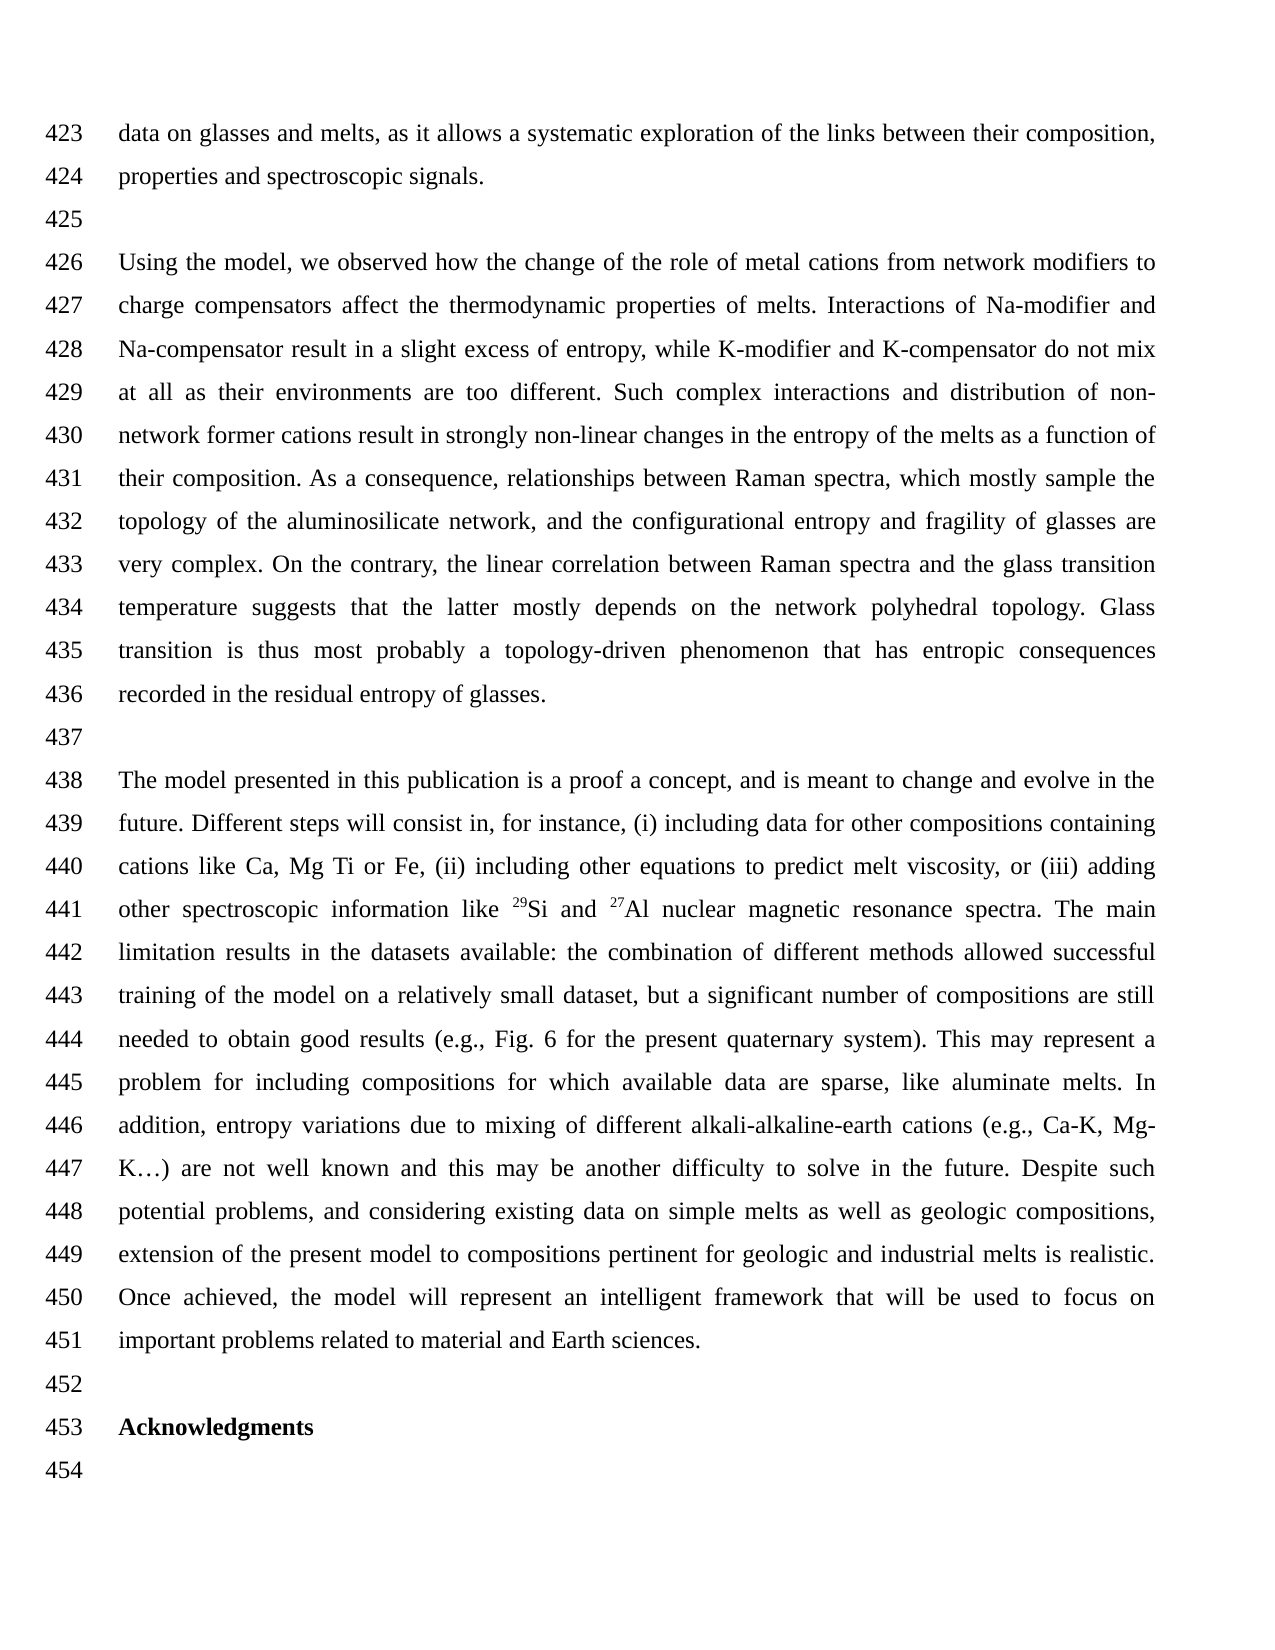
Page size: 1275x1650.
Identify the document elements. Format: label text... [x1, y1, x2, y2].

text Acknowledgments [118, 1412, 1157, 1441]
text data on glasses and melts, as it allows a systematic exploration of the links between their composition, properties and spectroscopic signals. [118, 118, 1157, 190]
text The model presented in this publication is a proof a concept, and is meant to change and evolve in the future. Different steps will consist in, for instance, (i) including data for other compositions containing cations like Ca, Mg Ti or Fe, (ii) including other equations to predict melt viscosity, or (iii) adding other spectroscopic information like 29Si and 27Al nuclear magnetic resonance spectra. The main limitation results in the datasets available: the combination of different methods allowed successful training of the model on a relatively small dataset, but a significant number of compositions are still needed to obtain good results (e.g., Fig. 6 for the present quaternary system). This may represent a problem for including compositions for which available data are sparse, like aluminate melts. In addition, entropy variations due to mixing of different alkali-alkaline-earth cations (e.g., Ca-K, Mg-K…) are not well known and this may be another difficulty to solve in the future. Despite such potential problems, and considering existing data on simple melts as well as geologic compositions, extension of the present model to compositions pertinent for geologic and industrial melts is realistic. Once achieved, the model will represent an intelligent framework that will be used to focus on important problems related to material and Earth sciences. [118, 765, 1157, 1354]
text Using the model, we observed how the change of the role of metal cations from network modifiers to charge compensators affect the thermodynamic properties of melts. Interactions of Na-modifier and Na-compensator result in a slight excess of entropy, while K-modifier and K-compensator do not mix at all as their environments are too different. Such complex interactions and distribution of non-network former cations result in strongly non-linear changes in the entropy of the melts as a function of their composition. As a consequence, relationships between Raman spectra, which mostly sample the topology of the aluminosilicate network, and the configurational entropy and fragility of glasses are very complex. On the contrary, the linear correlation between Raman spectra and the glass transition temperature suggests that the latter mostly depends on the network polyhedral topology. Glass transition is thus most probably a topology-driven phenomenon that has entropic consequences recorded in the residual entropy of glasses. [118, 247, 1157, 707]
